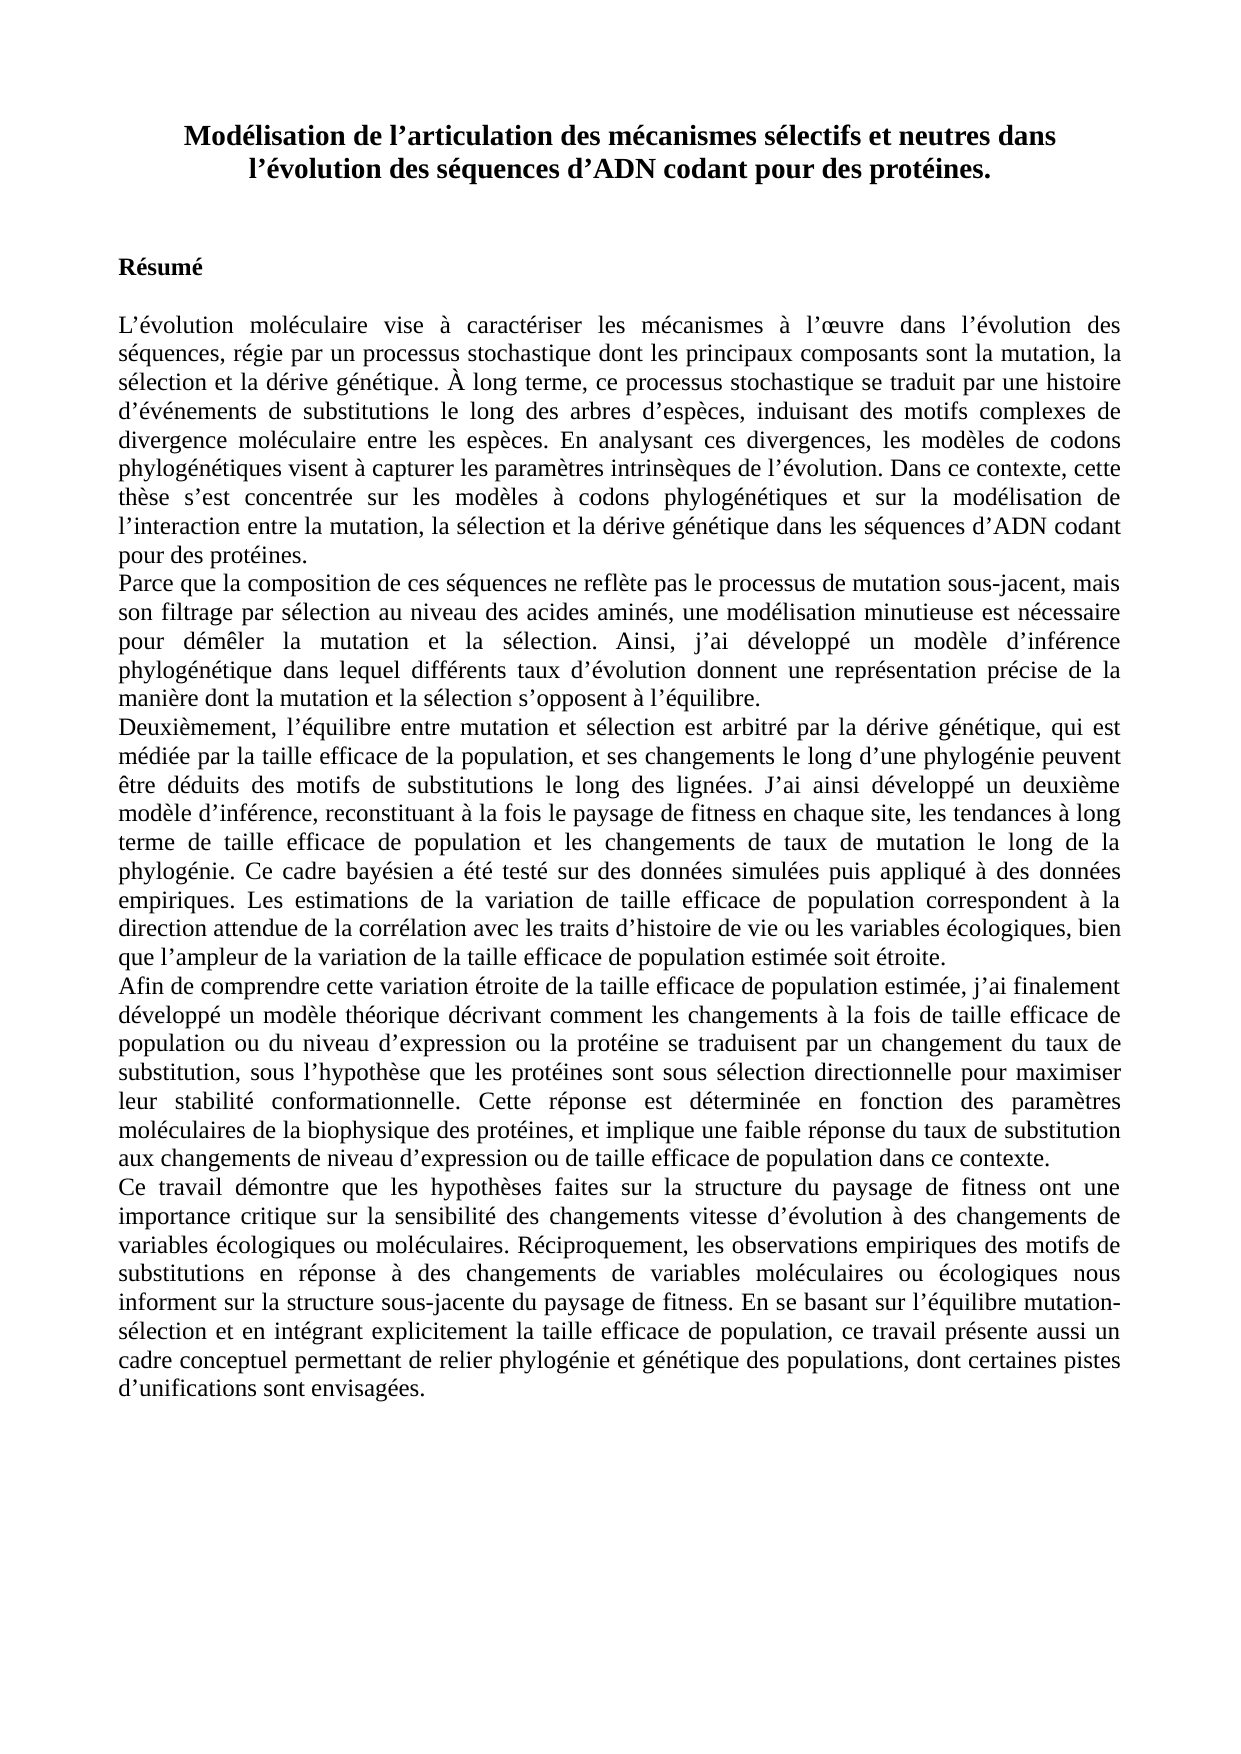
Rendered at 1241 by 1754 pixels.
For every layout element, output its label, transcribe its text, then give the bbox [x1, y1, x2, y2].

text Afin de comprendre cette variation étroite de la taille efficace de population estimée, j’ai finalement développé un modèle théorique décrivant comment les changements à la fois de taille efficace de population ou du niveau d’expression ou la protéine se traduisent par un changement du taux de substitution, sous l’hypothèse que les protéines sont sous sélection directionnelle pour maximiser leur stabilité conformationnelle. Cette réponse est déterminée en fonction des paramètres moléculaires de la biophysique des protéines, et implique une faible réponse du taux de substitution aux changements de niveau d’expression ou de taille efficace de population dans ce contexte. [118, 971, 1122, 1172]
text Deuxièmement, l’équilibre entre mutation et sélection est arbitré par la dérive génétique, qui est médiée par la taille efficace de la population, et ses changements le long d’une phylogénie peuvent être déduits des motifs de substitutions le long des lignées. J’ai ainsi développé un deuxième modèle d’inférence, reconstituant à la fois le paysage de fitness en chaque site, les tendances à long terme de taille efficace de population et les changements de taux de mutation le long de la phylogénie. Ce cadre bayésien a été testé sur des données simulées puis appliqué à des données empiriques. Les estimations de la variation de taille efficace de population correspondent à la direction attendue de la corrélation avec les traits d’histoire de vie ou les variables écologiques, bien que l’ampleur de la variation de la taille efficace de population estimée soit étroite. [118, 712, 1122, 971]
text Résumé [118, 252, 1122, 281]
text Modélisation de l’articulation des mécanismes sélectifs et neutres dans l’évolution des séquences d’ADN codant pour des protéines. [118, 118, 1122, 252]
text Ce travail démontre que les hypothèses faites sur la structure du paysage de fitness ont une importance critique sur la sensibilité des changements vitesse d’évolution à des changements de variables écologiques ou moléculaires. Réciproquement, les observations empiriques des motifs de substitutions en réponse à des changements de variables moléculaires ou écologiques nous informent sur la structure sous-jacente du paysage de fitness. En se basant sur l’équilibre mutation-sélection et en intégrant explicitement la taille efficace de population, ce travail présente aussi un cadre conceptuel permettant de relier phylogénie et génétique des populations, dont certaines pistes d’unifications sont envisagées. [118, 1172, 1122, 1402]
text L’évolution moléculaire vise à caractériser les mécanismes à l’œuvre dans l’évolution des séquences, régie par un processus stochastique dont les principaux composants sont la mutation, la sélection et la dérive génétique. À long terme, ce processus stochastique se traduit par une histoire d’événements de substitutions le long des arbres d’espèces, induisant des motifs complexes de divergence moléculaire entre les espèces. En analysant ces divergences, les modèles de codons phylogénétiques visent à capturer les paramètres intrinsèques de l’évolution. Dans ce contexte, cette thèse s’est concentrée sur les modèles à codons phylogénétiques et sur la modélisation de l’interaction entre la mutation, la sélection et la dérive génétique dans les séquences d’ADN codant pour des protéines. [118, 310, 1122, 568]
text Parce que la composition de ces séquences ne reflète pas le processus de mutation sous-jacent, mais son filtrage par sélection au niveau des acides aminés, une modélisation minutieuse est nécessaire pour démêler la mutation et la sélection. Ainsi, j’ai développé un modèle d’inférence phylogénétique dans lequel différents taux d’évolution donnent une représentation précise de la manière dont la mutation et la sélection s’opposent à l’équilibre. [118, 568, 1122, 712]
